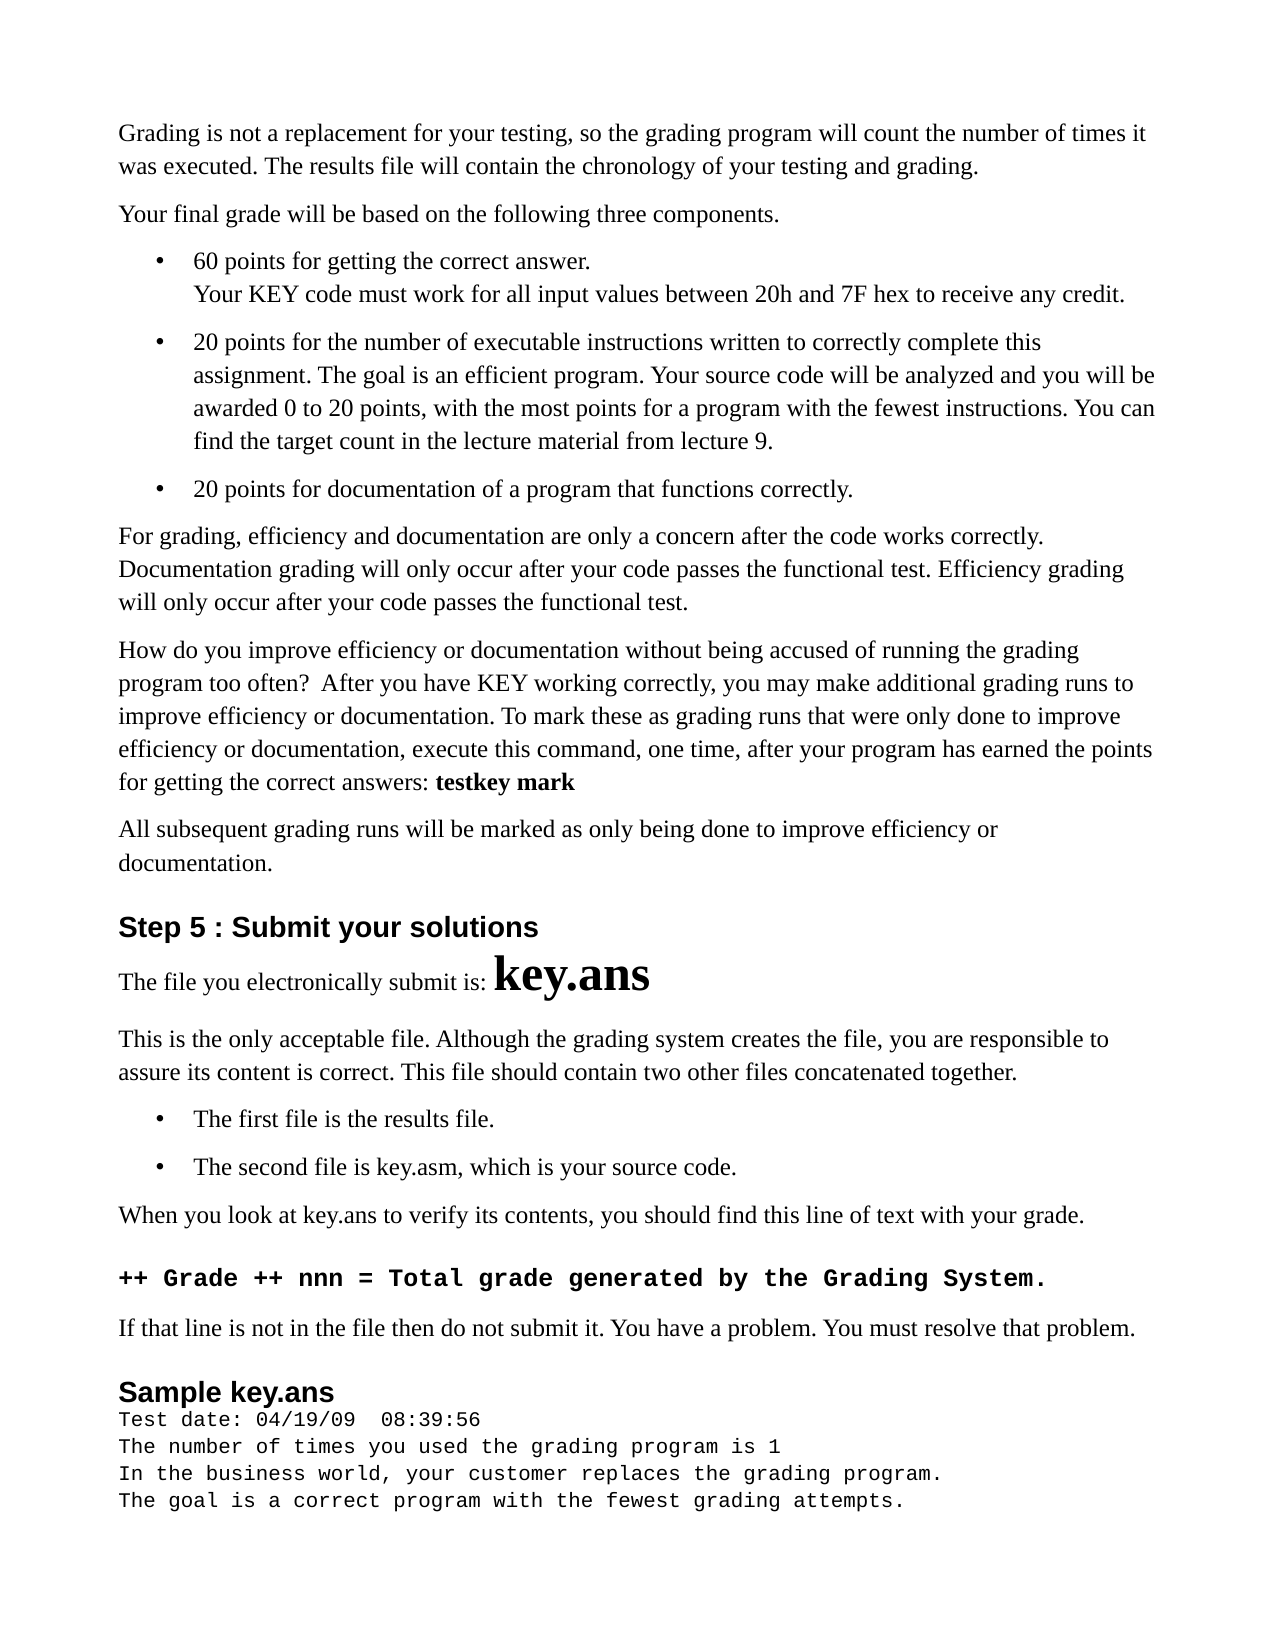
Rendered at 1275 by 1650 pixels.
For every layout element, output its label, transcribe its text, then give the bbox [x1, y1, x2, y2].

subtitle Sample key.ans [118, 1375, 1157, 1408]
text The file you electronically submit is: key.ans [118, 943, 1157, 1001]
text If that line is not in the file then do not submit it. You have a problem. You must resolve that problem. [118, 1313, 1157, 1342]
text Your final grade will be based on the following three components. [118, 199, 1157, 227]
text Grading is not a replacement for your testing, so the grading program will count the number of times it was executed. The results file will contain the chronology of your testing and grading. [118, 118, 1157, 180]
text This is the only acceptable file. Although the grading system creates the file, you are responsible to assure its content is correct. This file should contain two other files concatenated together. [118, 1024, 1157, 1086]
list 20 points for the number of executable instructions written to correctly complete this assignment. The goal is an efficient program. Your source code will be analyzed and you will be awarded 0 to 20 points, with the most points for a program with the fewest instructions. You can find the target count in the lecture material from lecture 9. [156, 327, 1157, 455]
text For grading, efficiency and documentation are only a concern after the code works correctly. Documentation grading will only occur after your code passes the functional test. Efficiency grading will only occur after your code passes the functional test. [118, 521, 1157, 616]
text Test date: 04/19/09 08:39:56 The number of times you used the grading program is 1 In the business world, your customer replaces the grading program. The goal is a correct program with the fewest grading attempts. [118, 1408, 1157, 1514]
list 20 points for documentation of a program that functions correctly. [156, 474, 1157, 502]
text All subsequent grading runs will be marked as only being done to improve efficiency or documentation. [118, 814, 1157, 876]
text How do you improve efficiency or documentation without being accused of running the grading program too often? After you have KEY working correctly, you may make additional grading runs to improve efficiency or documentation. To mark these as grading runs that were only done to improve efficiency or documentation, execute this command, one time, after your program has earned the points for getting the correct answers: testkey mark [118, 635, 1157, 796]
list The second file is key.asm, which is your source code. [156, 1152, 1157, 1181]
text When you look at key.ans to verify its contents, you should find this line of text with your grade. ++ Grade ++ nnn = Total grade generated by the Grading System. [118, 1200, 1157, 1294]
list 60 points for getting the correct answer. Your KEY code must work for all input values between 20h and 7F hex to receive any credit. [156, 246, 1157, 308]
list The first file is the results file. [156, 1104, 1157, 1133]
subtitle Step 5 : Submit your solutions [118, 910, 1157, 943]
